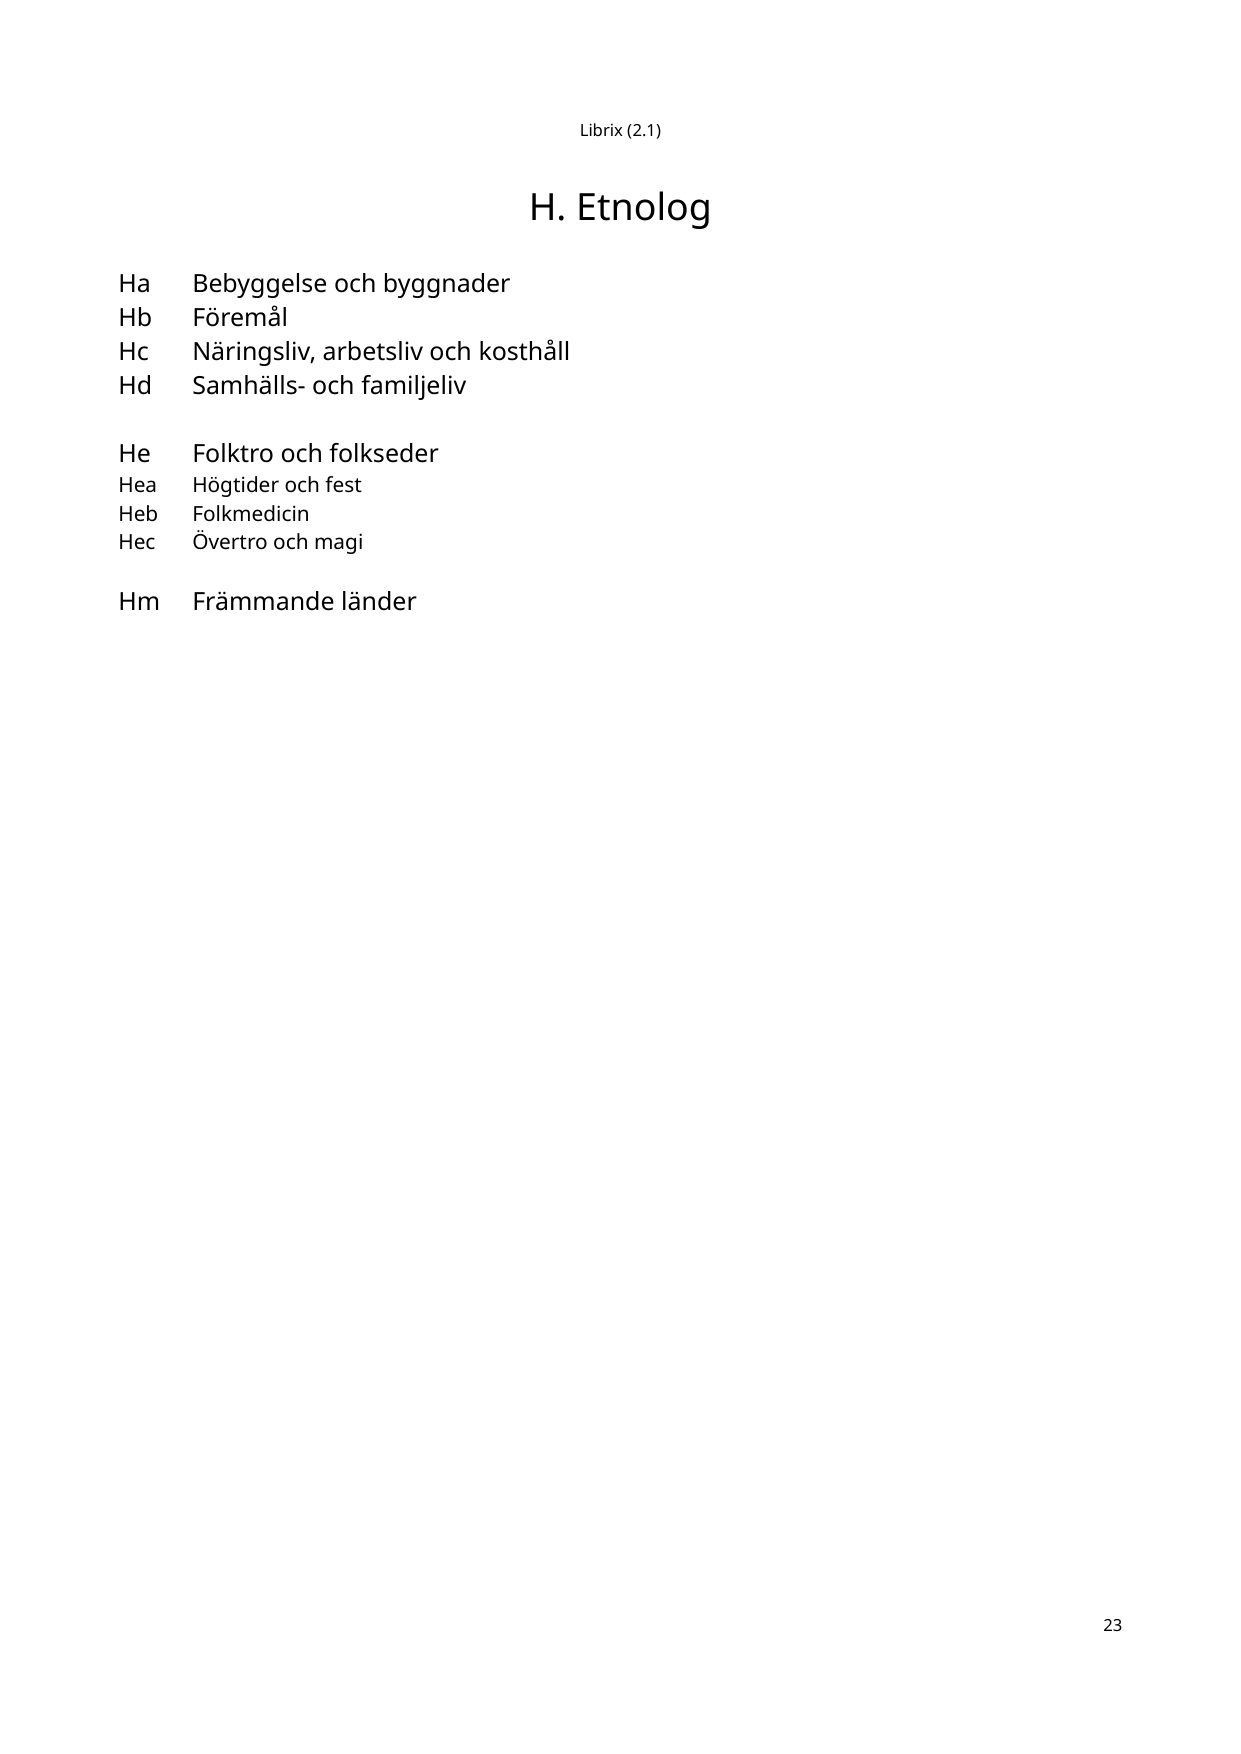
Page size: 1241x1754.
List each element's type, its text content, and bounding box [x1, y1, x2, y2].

text Hc Näringsliv, arbetsliv och kosthåll [118, 334, 1122, 368]
text Hec Övertro och magi [118, 527, 1122, 556]
subtitle H. Etnolog [118, 181, 1122, 232]
text Heb Folkmedicin [118, 499, 1122, 527]
text Hea Högtider och fest [118, 470, 1122, 499]
text Ha Bebyggelse och byggnader [118, 266, 1122, 300]
text Hm Främmande länder [118, 584, 1122, 618]
text Hd Samhälls- och familjeliv [118, 368, 1122, 402]
text He Folktro och folkseder [118, 436, 1122, 470]
text Hb Föremål [118, 300, 1122, 334]
